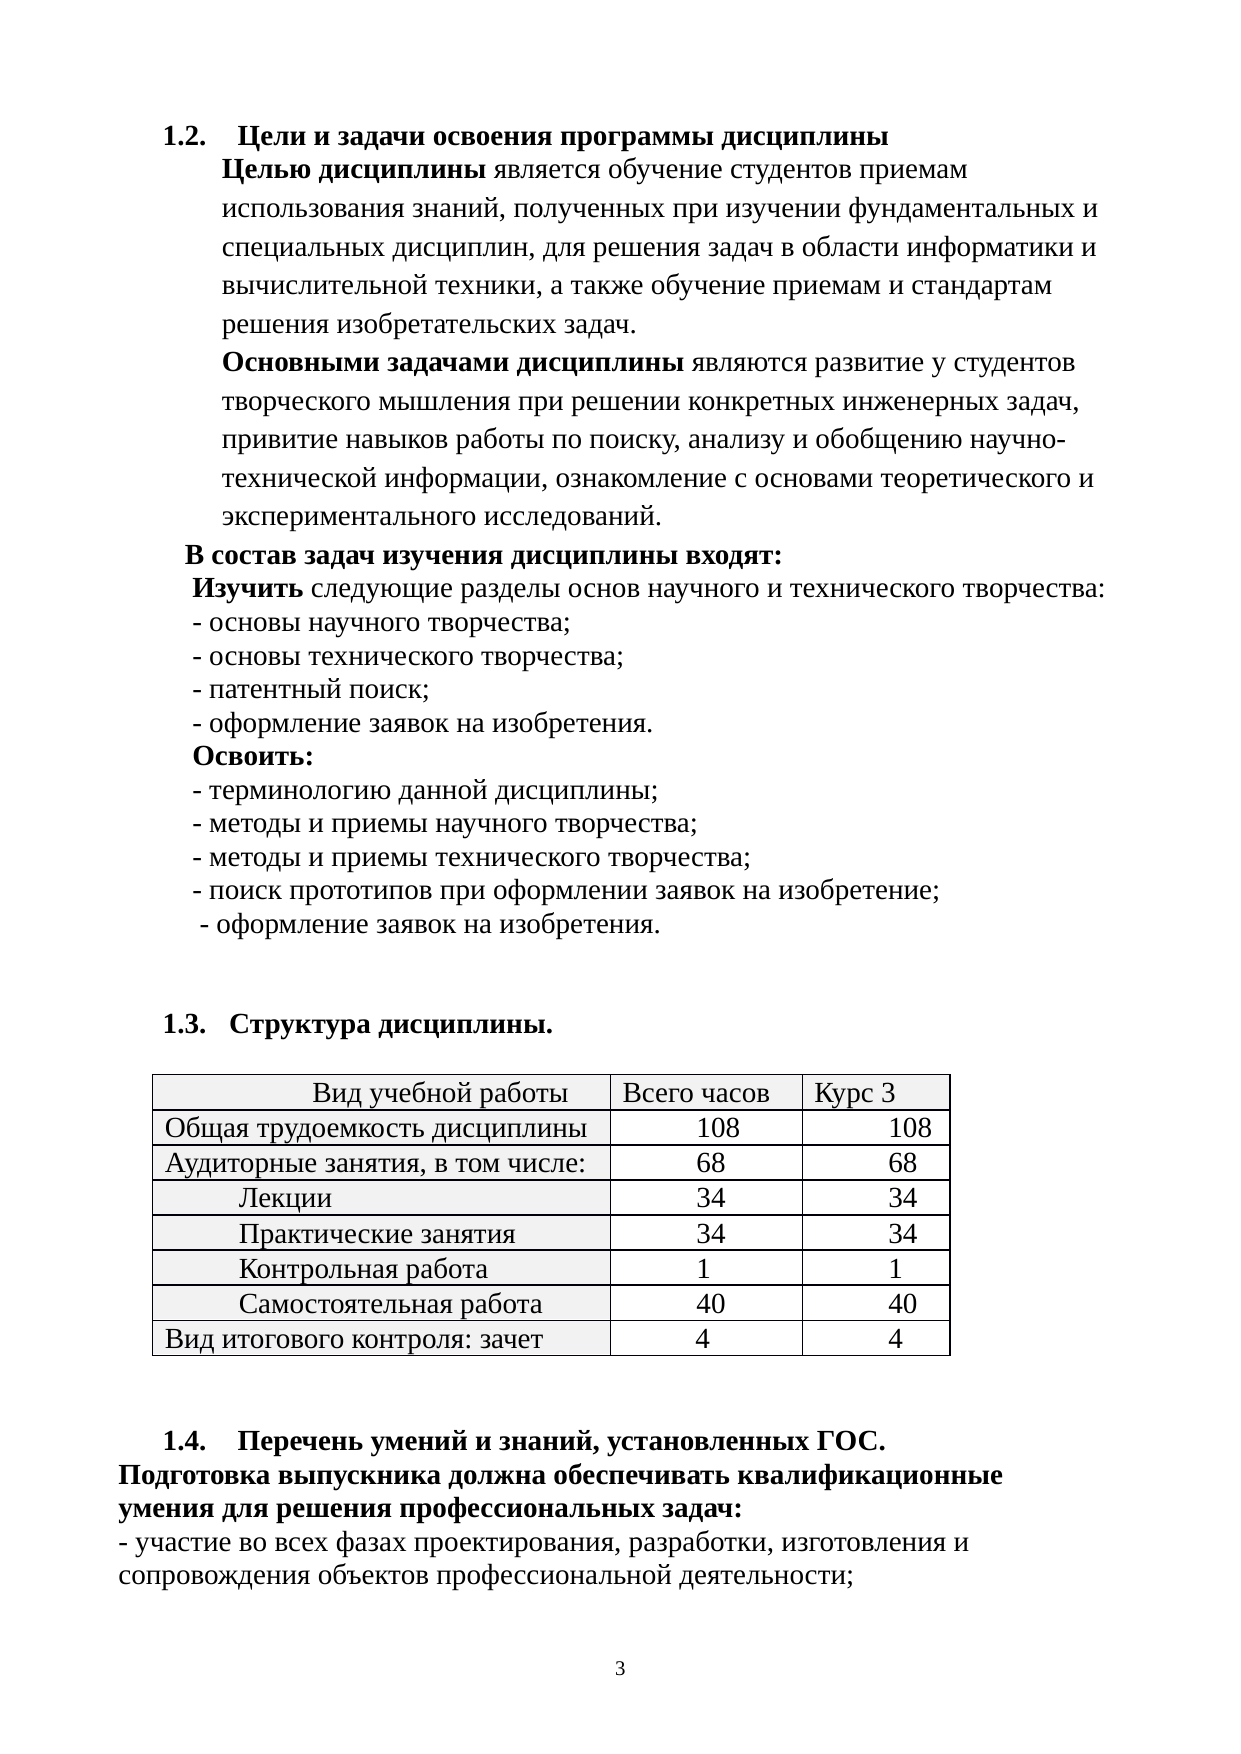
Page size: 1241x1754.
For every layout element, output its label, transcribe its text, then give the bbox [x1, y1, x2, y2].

text Изучить следующие разделы основ научного и технического творчества: [118, 571, 1122, 604]
table_cell 34 [803, 1181, 949, 1214]
table_cell Контрольная работа [153, 1251, 610, 1284]
text - методы и приемы научного творчества; [118, 805, 1122, 839]
text Целью дисциплины является обучение студентов приемам использования знаний, полученных при изучении фундаментальных и специальных дисциплин, для решения задач в области информатики и вычислительной техники, а также обучение приемам и стандартам решения изобретательских задач. [222, 152, 1122, 339]
table_cell Лекции [153, 1181, 610, 1214]
table_header Курс 3 [803, 1075, 949, 1109]
table_cell 1 [803, 1251, 949, 1284]
list Структура дисциплины. [162, 1007, 1122, 1040]
table_cell Вид итогового контроля: зачет [153, 1321, 610, 1354]
text В состав задач изучения дисциплины входят: [118, 537, 1122, 571]
table_cell Практические занятия [153, 1216, 610, 1249]
text - патентный поиск; [118, 671, 1122, 705]
list Перечень умений и знаний, установленных ГОС. [162, 1423, 1122, 1457]
text умения для решения профессиональных задач: [118, 1490, 1122, 1524]
text Освоить: [118, 738, 1122, 772]
table_cell 1 [611, 1251, 802, 1284]
table_cell 68 [803, 1146, 949, 1179]
table_cell 34 [611, 1181, 802, 1214]
table_cell Общая трудоемкость дисциплины [153, 1111, 610, 1144]
text Подготовка выпускника должна обеспечивать квалификационные [118, 1457, 1122, 1490]
text - основы научного творчества; [118, 604, 1122, 638]
table_cell 108 [803, 1111, 949, 1144]
text - поиск прототипов при оформлении заявок на изобретение; [118, 872, 1122, 906]
table_cell Самостоятельная работа [153, 1286, 610, 1319]
table_cell 4 [803, 1321, 949, 1354]
table_cell 40 [611, 1286, 802, 1319]
table_cell 34 [803, 1216, 949, 1249]
text - участие во всех фазах проектирования, разработки, изготовления и сопровождения объектов профессиональной деятельности; [118, 1524, 1122, 1591]
table_cell Аудиторные занятия, в том числе: [153, 1146, 610, 1179]
table_header Всего часов [611, 1075, 802, 1109]
text - основы технического творчества; [118, 638, 1122, 671]
table_cell 108 [611, 1111, 802, 1144]
text - оформление заявок на изобретения. [118, 906, 1122, 939]
list Цели и задачи освоения программы дисциплины [162, 118, 1122, 152]
text - методы и приемы технического творчества; [118, 839, 1122, 872]
text Основными задачами дисциплины являются развитие у студентов творческого мышления при решении конкретных инженерных задач, привитие навыков работы по поиску, анализу и обобщению научно-технической информации, ознакомление с основами теоретического и экспериментального исследований. [222, 344, 1122, 532]
table_cell 34 [611, 1216, 802, 1249]
text - терминологию данной дисциплины; [118, 772, 1122, 805]
table_cell 4 [611, 1321, 802, 1354]
table_cell 68 [611, 1146, 802, 1179]
table_cell 40 [803, 1286, 949, 1319]
text - оформление заявок на изобретения. [118, 705, 1122, 738]
table_header Вид учебной работы [153, 1075, 610, 1109]
